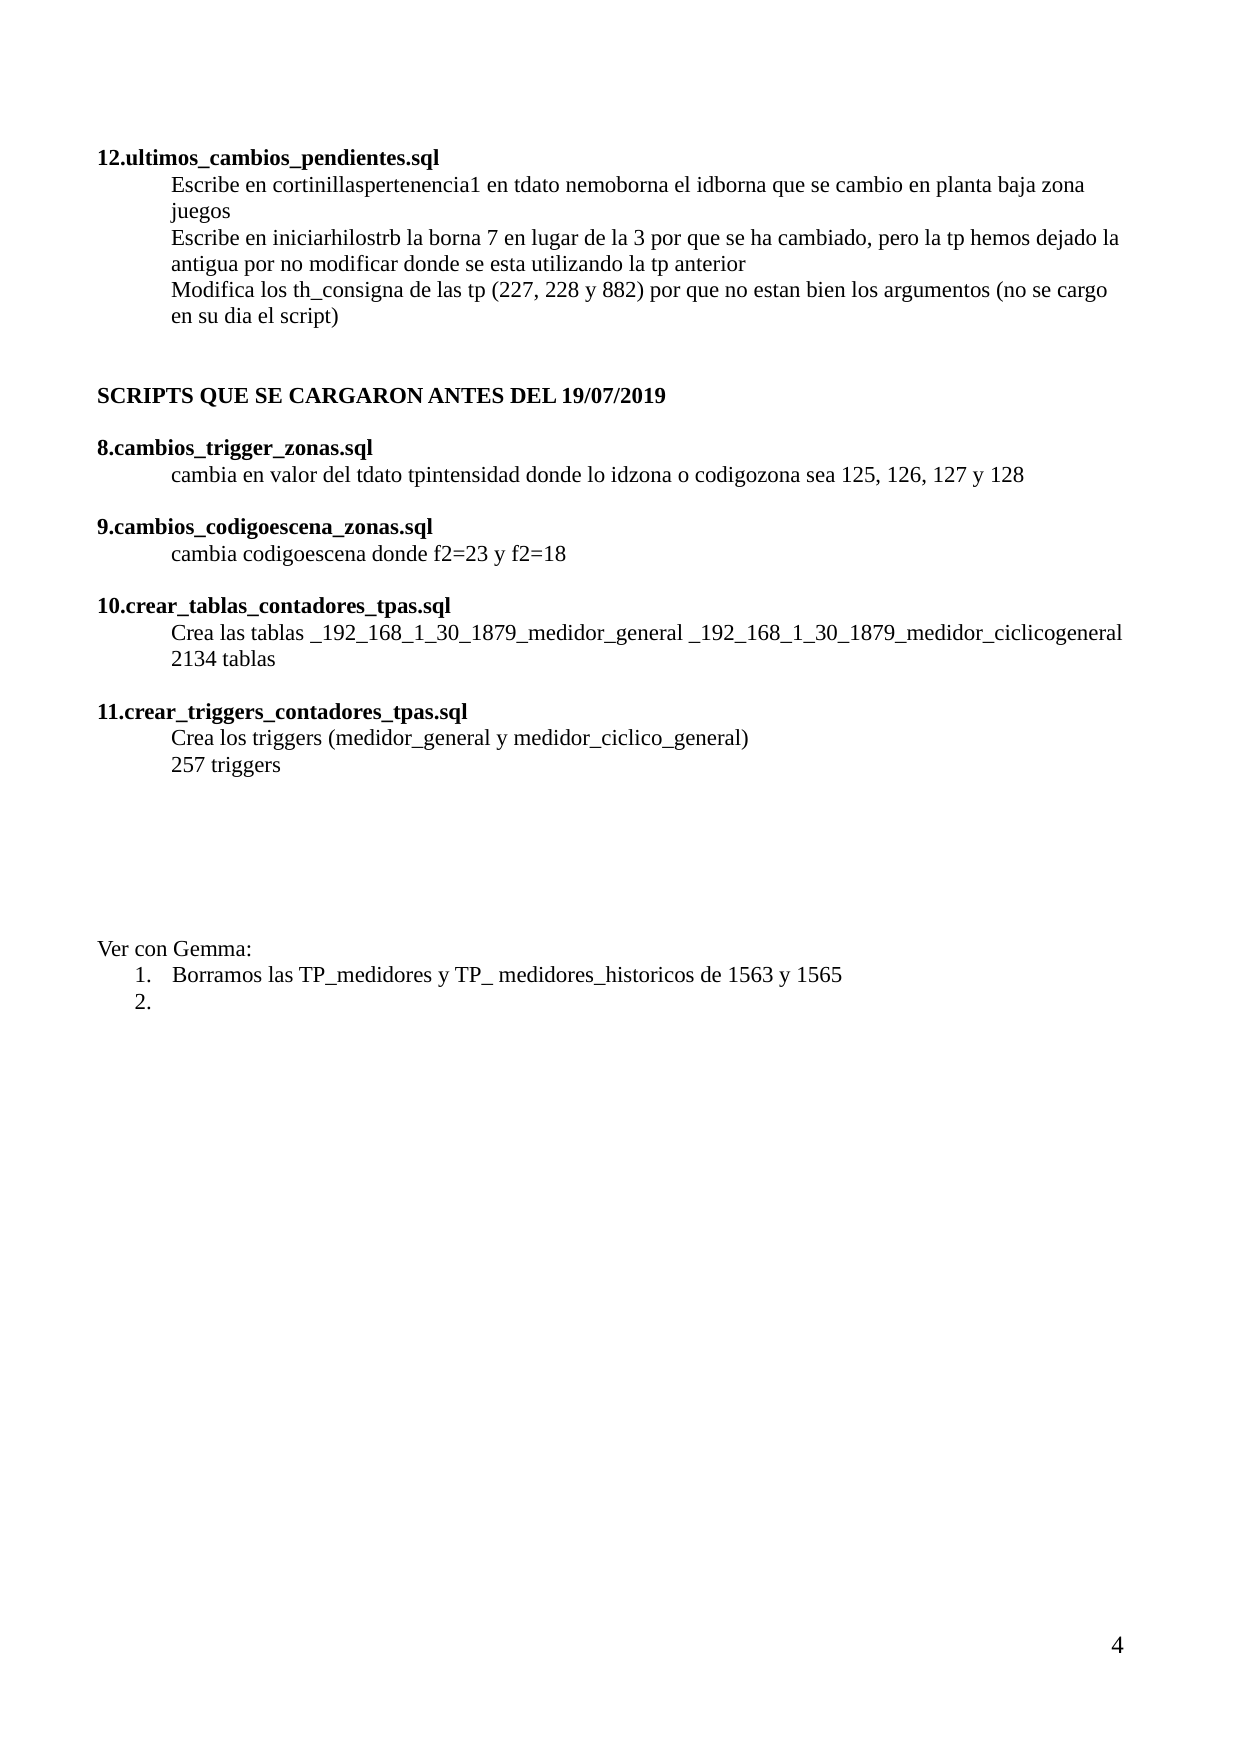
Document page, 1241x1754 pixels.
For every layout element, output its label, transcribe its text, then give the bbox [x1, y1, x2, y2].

list Borramos las TP_medidores y TP_ medidores_historicos de 1563 y 1565 [134, 961, 1123, 988]
text SCRIPTS QUE SE CARGARON ANTES DEL 19/07/2019 [97, 382, 1123, 408]
text cambia codigoescena donde f2=23 y f2=18 [97, 540, 1123, 566]
text 11.crear_triggers_contadores_tpas.sql [97, 698, 1123, 724]
text 10.crear_tablas_contadores_tpas.sql [97, 592, 1123, 619]
text 9.cambios_codigoescena_zonas.sql [97, 513, 1123, 540]
text cambia en valor del tdato tpintensidad donde lo idzona o codigozona sea 125, 126, 127 y 128 [97, 461, 1123, 487]
text 12.ultimos_cambios_pendientes.sql [97, 144, 1123, 171]
text Escribe en cortinillaspertenencia1 en tdato nemoborna el idborna que se cambio en planta baja zona juegos [97, 171, 1123, 223]
text 2134 tablas [97, 645, 1123, 672]
text Modifica los th_consigna de las tp (227, 228 y 882) por que no estan bien los argumentos (no se cargo en su dia el script) [97, 276, 1123, 329]
text 257 triggers [97, 751, 1123, 777]
text Crea los triggers (medidor_general y medidor_ciclico_general) [97, 724, 1123, 751]
text Ver con Gemma: [97, 935, 1123, 961]
text Escribe en iniciarhilostrb la borna 7 en lugar de la 3 por que se ha cambiado, pero la tp hemos dejado la antigua por no modificar donde se esta utilizando la tp anterior [97, 223, 1123, 276]
text Crea las tablas _192_168_1_30_1879_medidor_general _192_168_1_30_1879_medidor_ciclicogeneral [97, 619, 1123, 645]
text 8.cambios_trigger_zonas.sql [97, 434, 1123, 461]
